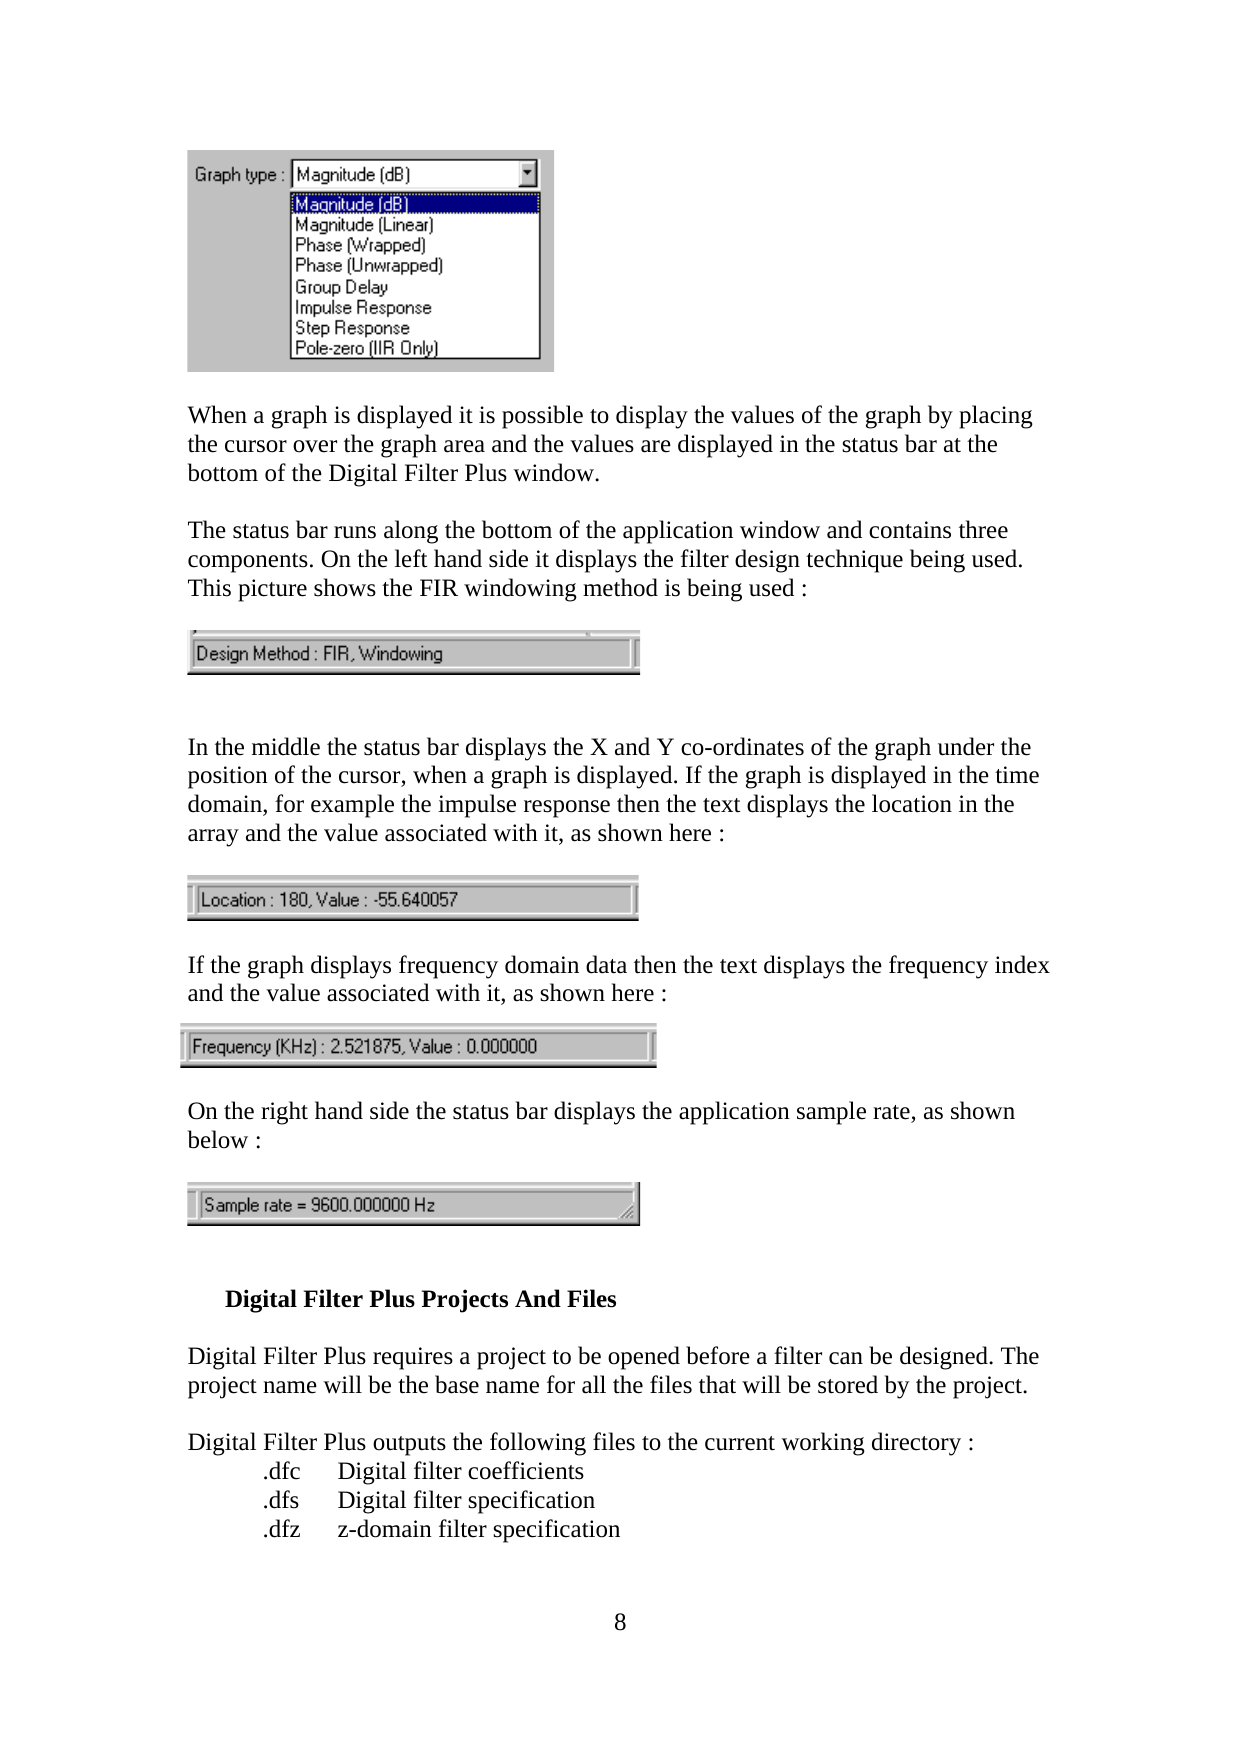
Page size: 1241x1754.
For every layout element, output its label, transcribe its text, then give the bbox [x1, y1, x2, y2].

text The status bar runs along the bottom of the application window and contains three components. On the left hand side it displays the filter design technique being used. This picture shows the FIR windowing method is being used : [187, 516, 1053, 602]
text .dfz z-domain filter specification [187, 1514, 1053, 1542]
text If the graph displays frequency domain data then the text displays the frequency index and the value associated with it, as shown here : [187, 950, 1053, 1007]
text On the right hand side the status bar displays the application sample rate, as shown below : [187, 1096, 1053, 1154]
text Digital Filter Plus outputs the following files to the current working directory : [187, 1427, 1053, 1456]
text Digital Filter Plus requires a project to be opened before a filter can be designed. The project name will be the base name for all the files that will be stored by the project. [187, 1341, 1053, 1399]
text In the middle the status bar displays the X and Y co-ordinates of the graph under the position of the cursor, when a graph is displayed. If the graph is displayed in the time domain, for example the impulse response then the text displays the location in the array and the value associated with it, as shown here : [187, 732, 1053, 847]
text When a graph is displayed it is possible to display the values of the graph by placing the cursor over the graph area and the values are displayed in the status bar at the bottom of the Digital Filter Plus window. [187, 401, 1053, 487]
subtitle Digital Filter Plus Projects And Files [225, 1284, 1053, 1312]
text .dfc Digital filter coefficients [187, 1456, 1053, 1485]
text .dfs Digital filter specification [187, 1485, 1053, 1514]
